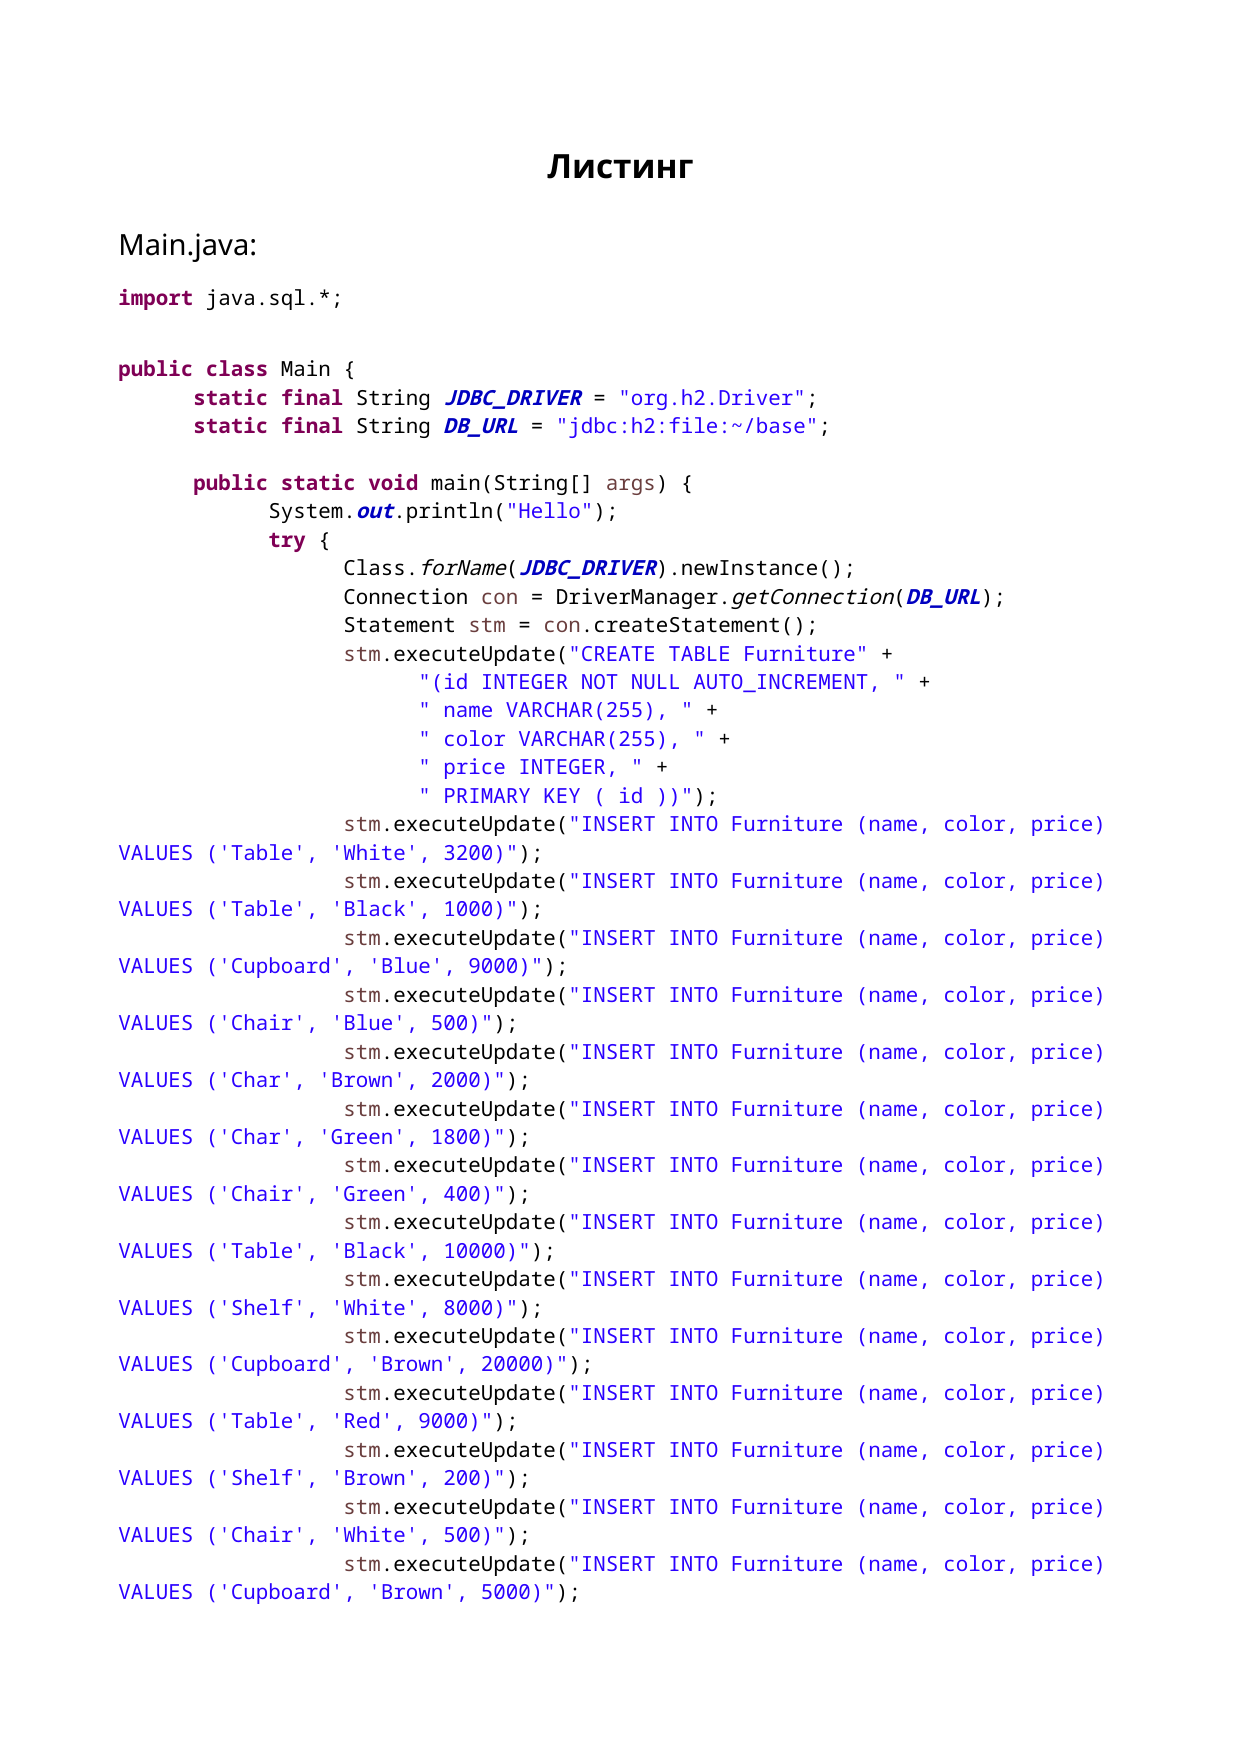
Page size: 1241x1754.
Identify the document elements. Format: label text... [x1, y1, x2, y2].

text stm.executeUpdate("INSERT INTO Furniture (name, color, price) VALUES ('Table', 'White', 3200)"); [118, 809, 1122, 866]
text stm.executeUpdate("INSERT INTO Furniture (name, color, price) VALUES ('Cupboard', 'Brown', 20000)"); [118, 1321, 1122, 1378]
text stm.executeUpdate("INSERT INTO Furniture (name, color, price) VALUES ('Shelf', 'Brown', 200)"); [118, 1435, 1122, 1492]
text stm.executeUpdate("INSERT INTO Furniture (name, color, price) VALUES ('Shelf', 'White', 8000)"); [118, 1264, 1122, 1321]
text static final String JDBC_DRIVER = "org.h2.Driver"; [118, 383, 1122, 411]
text try { [118, 525, 1122, 553]
text stm.executeUpdate("CREATE TABLE Furniture" + [118, 639, 1122, 667]
text stm.executeUpdate("INSERT INTO Furniture (name, color, price) VALUES ('Cupboard', 'Blue', 9000)"); [118, 923, 1122, 980]
subtitle Листинг [118, 143, 1122, 188]
text " PRIMARY KEY ( id ))"); [118, 781, 1122, 809]
text stm.executeUpdate("INSERT INTO Furniture (name, color, price) VALUES ('Chair', 'Green', 400)"); [118, 1151, 1122, 1207]
text stm.executeUpdate("INSERT INTO Furniture (name, color, price) VALUES ('Char', 'Brown', 2000)"); [118, 1037, 1122, 1094]
text Main.java: [118, 224, 1122, 263]
text stm.executeUpdate("INSERT INTO Furniture (name, color, price) VALUES ('Chair', 'White', 500)"); [118, 1492, 1122, 1549]
text public class Main { [118, 354, 1122, 383]
text stm.executeUpdate("INSERT INTO Furniture (name, color, price) VALUES ('Chair', 'Blue', 500)"); [118, 980, 1122, 1037]
text "(id INTEGER NOT NULL AUTO_INCREMENT, " + [118, 667, 1122, 696]
text import java.sql.*; [118, 283, 1122, 312]
text stm.executeUpdate("INSERT INTO Furniture (name, color, price) VALUES ('Table', 'Black', 1000)"); [118, 866, 1122, 923]
text Connection con = DriverManager.getConnection(DB_URL); [118, 582, 1122, 610]
text stm.executeUpdate("INSERT INTO Furniture (name, color, price) VALUES ('Table', 'Red', 9000)"); [118, 1378, 1122, 1435]
text " price INTEGER, " + [118, 752, 1122, 781]
text stm.executeUpdate("INSERT INTO Furniture (name, color, price) VALUES ('Cupboard', 'Brown', 5000)"); [118, 1549, 1122, 1606]
text Statement stm = con.createStatement(); [118, 610, 1122, 639]
text " color VARCHAR(255), " + [118, 724, 1122, 752]
text static final String DB_URL = "jdbc:h2:file:~/base"; [118, 411, 1122, 439]
text System.out.println("Hello"); [118, 496, 1122, 525]
text stm.executeUpdate("INSERT INTO Furniture (name, color, price) VALUES ('Char', 'Green', 1800)"); [118, 1094, 1122, 1151]
text stm.executeUpdate("INSERT INTO Furniture (name, color, price) VALUES ('Table', 'Black', 10000)"); [118, 1207, 1122, 1264]
text public static void main(String[] args) { [118, 468, 1122, 496]
text Class.forName(JDBC_DRIVER).newInstance(); [118, 553, 1122, 582]
text " name VARCHAR(255), " + [118, 696, 1122, 724]
